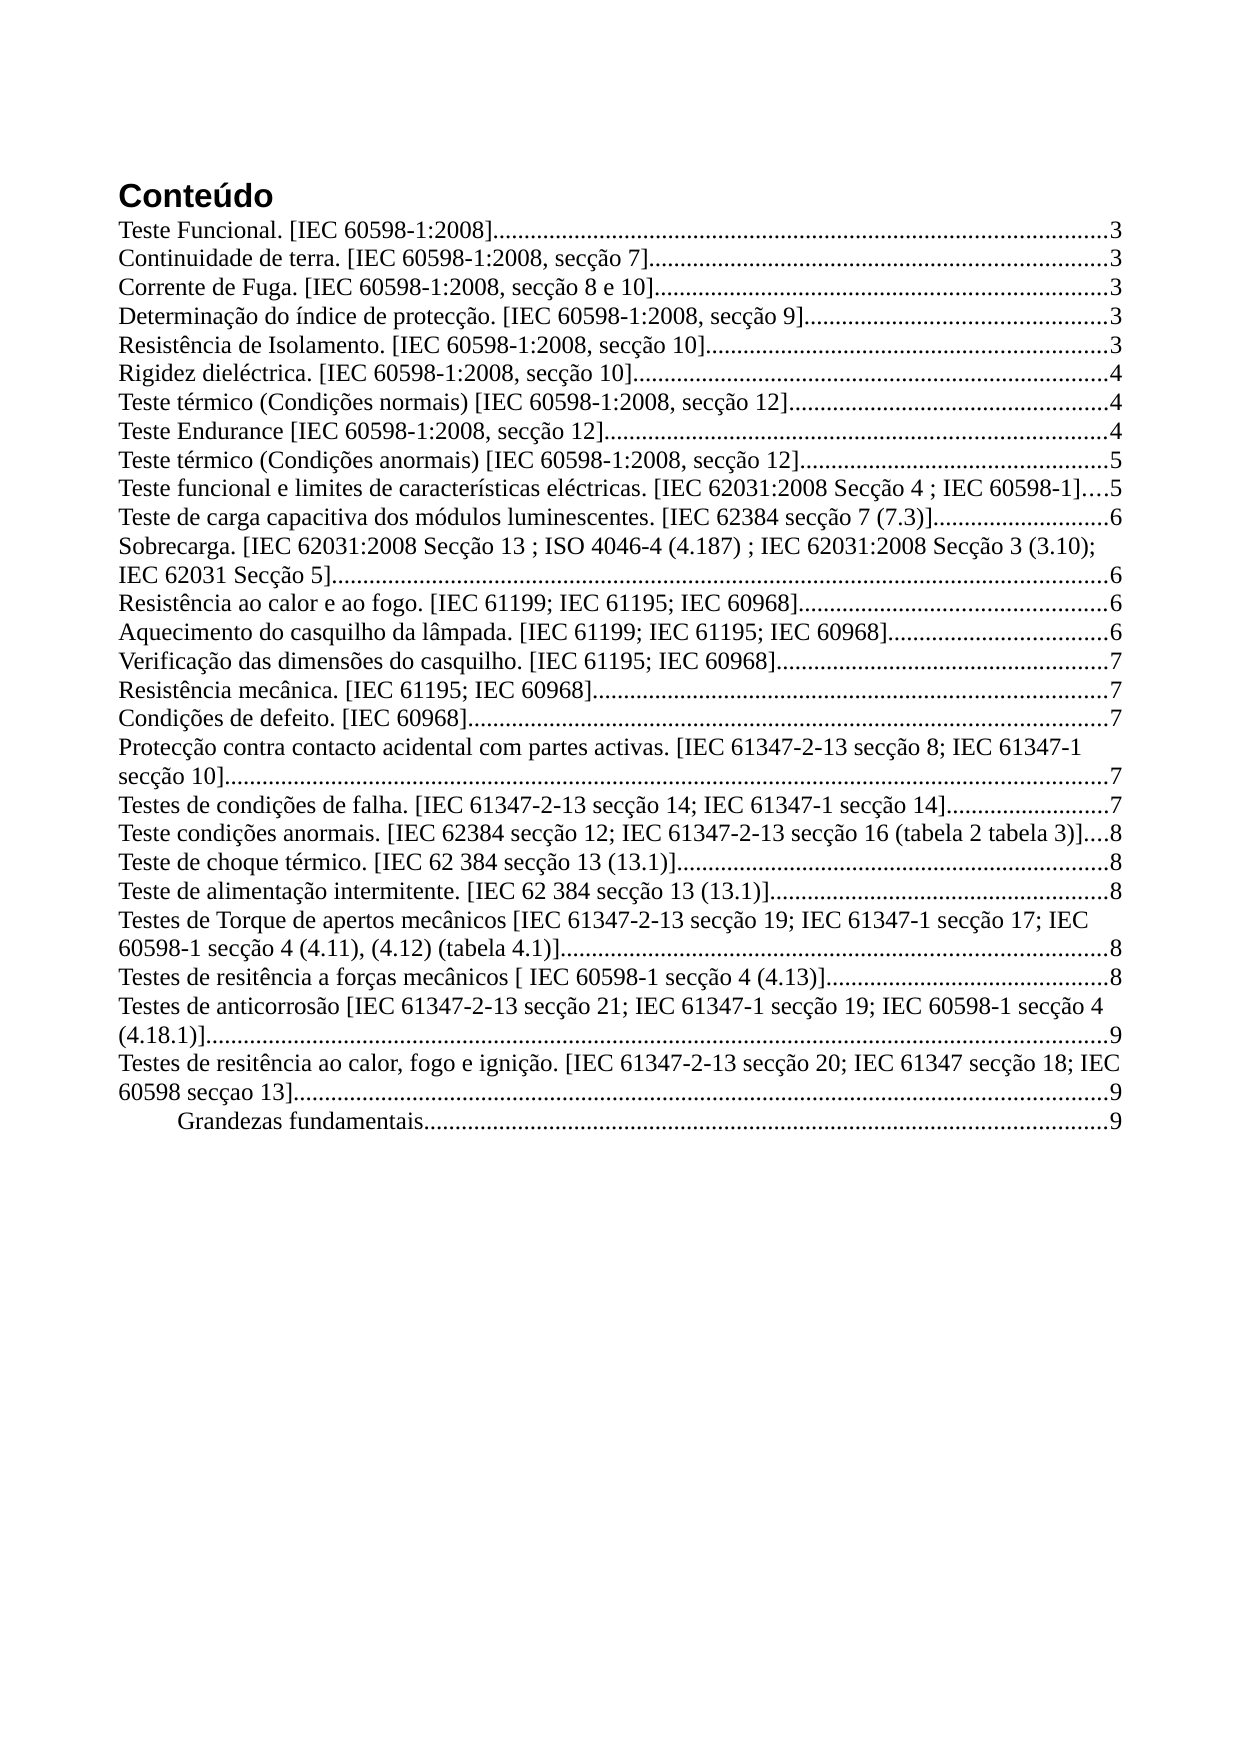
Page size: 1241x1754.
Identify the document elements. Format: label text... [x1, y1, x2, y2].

text Resistência ao calor e ao fogo. [IEC 61199; IEC 61195; IEC 60968] 6 [118, 588, 1122, 617]
text Aquecimento do casquilho da lâmpada. [IEC 61199; IEC 61195; IEC 60968] 6 [118, 617, 1122, 646]
text Teste Funcional. [IEC 60598-1:2008] 3 [118, 215, 1122, 243]
text Rigidez dieléctrica. [IEC 60598-1:2008, secção 10] 4 [118, 358, 1122, 387]
text Resistência de Isolamento. [IEC 60598-1:2008, secção 10] 3 [118, 330, 1122, 358]
text Testes de condições de falha. [IEC 61347-2-13 secção 14; IEC 61347-1 secção 14] 7 [118, 790, 1122, 818]
text Teste condições anormais. [IEC 62384 secção 12; IEC 61347-2-13 secção 16 (tabela 2 tabela 3)] 8 [118, 818, 1122, 847]
text Testes de Torque de apertos mecânicos [IEC 61347-2-13 secção 19; IEC 61347-1 secção 17; IEC 60598-1 secção 4 (4.11), (4.12) (tabela 4.1)] 8 [118, 905, 1122, 962]
text Protecção contra contacto acidental com partes activas. [IEC 61347-2-13 secção 8; IEC 61347-1 secção 10] 7 [118, 732, 1122, 790]
subtitle Conteúdo [118, 176, 1122, 215]
text Testes de resitência ao calor, fogo e ignição. [IEC 61347-2-13 secção 20; IEC 61347 secção 18; IEC 60598 secçao 13] 9 [118, 1048, 1122, 1106]
text Testes de anticorrosão [IEC 61347-2-13 secção 21; IEC 61347-1 secção 19; IEC 60598-1 secção 4 (4.18.1)] 9 [118, 991, 1122, 1048]
text Testes de resitência a forças mecânicos [ IEC 60598-1 secção 4 (4.13)] 8 [118, 962, 1122, 991]
text Teste funcional e limites de características eléctricas. [IEC 62031:2008 Secção 4 ; IEC 60598-1] 5 [118, 473, 1122, 502]
text Determinação do índice de protecção. [IEC 60598-1:2008, secção 9] 3 [118, 301, 1122, 330]
text Grandezas fundamentais 9 [177, 1106, 1122, 1135]
text Teste térmico (Condições anormais) [IEC 60598-1:2008, secção 12] 5 [118, 445, 1122, 473]
text Condições de defeito. [IEC 60968] 7 [118, 703, 1122, 732]
text Corrente de Fuga. [IEC 60598-1:2008, secção 8 e 10] 3 [118, 272, 1122, 301]
text Teste de choque térmico. [IEC 62 384 secção 13 (13.1)] 8 [118, 847, 1122, 876]
text Resistência mecânica. [IEC 61195; IEC 60968] 7 [118, 675, 1122, 703]
text Teste Endurance [IEC 60598-1:2008, secção 12] 4 [118, 416, 1122, 445]
text Teste térmico (Condições normais) [IEC 60598-1:2008, secção 12] 4 [118, 387, 1122, 416]
text Verificação das dimensões do casquilho. [IEC 61195; IEC 60968] 7 [118, 646, 1122, 675]
text Teste de carga capacitiva dos módulos luminescentes. [IEC 62384 secção 7 (7.3)] 6 [118, 502, 1122, 531]
text Teste de alimentação intermitente. [IEC 62 384 secção 13 (13.1)] 8 [118, 876, 1122, 905]
text Continuidade de terra. [IEC 60598-1:2008, secção 7] 3 [118, 243, 1122, 272]
text Sobrecarga. [IEC 62031:2008 Secção 13 ; ISO 4046-4 (4.187) ; IEC 62031:2008 Secção 3 (3.10); IEC 62031 Secção 5] 6 [118, 531, 1122, 588]
